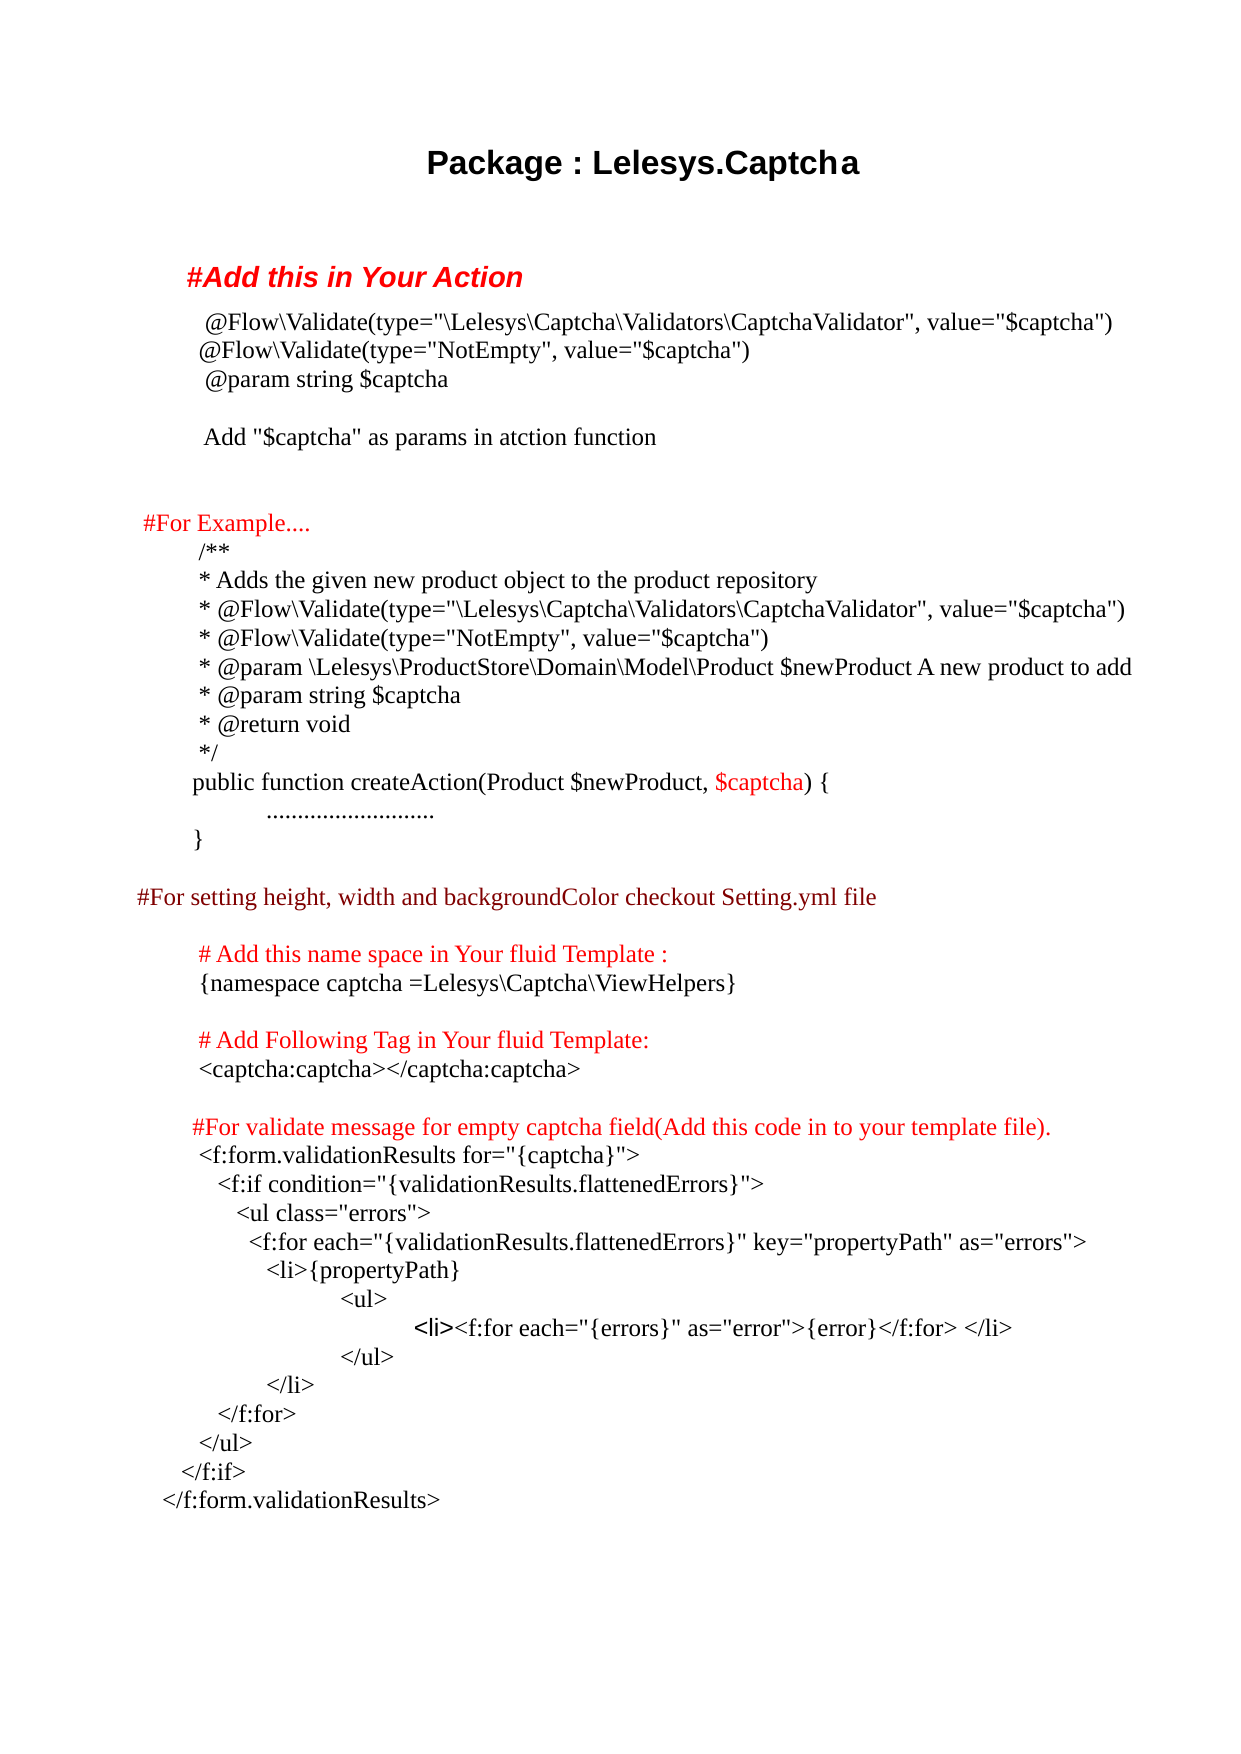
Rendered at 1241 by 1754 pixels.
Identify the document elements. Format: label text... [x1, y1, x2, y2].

text #For setting height, width and backgroundColor checkout Setting.yml file [118, 882, 1167, 910]
subtitle #Add this in Your Action [118, 261, 1167, 294]
text <li>{propertyPath} [118, 1255, 1167, 1284]
text <li><f:for each="{errors}" as="error">{error}</f:for> </li> [118, 1313, 1167, 1342]
text @Flow\Validate(type="NotEmpty", value="$captcha") [118, 335, 1167, 364]
text } [118, 824, 1167, 853]
text # Add Following Tag in Your fluid Template: [118, 1025, 1167, 1054]
text * @param \Lelesys\ProductStore\Domain\Model\Product $newProduct A new product to add [118, 652, 1167, 680]
text @Flow\Validate(type="\Lelesys\Captcha\Validators\CaptchaValidator", value="$captcha") [118, 307, 1167, 335]
text # Add this name space in Your fluid Template : [118, 939, 1167, 968]
text </li> [118, 1370, 1167, 1399]
text public function createAction(Product $newProduct, $captcha) { [118, 767, 1167, 795]
text #For Example.... [118, 508, 1167, 537]
text <f:for each="{validationResults.flattenedErrors}" key="propertyPath" as="errors"> [118, 1227, 1167, 1255]
text <ul> [118, 1284, 1167, 1313]
text {namespace captcha =Lelesys\Captcha\ViewHelpers} [118, 968, 1167, 997]
text <ul class="errors"> [118, 1198, 1167, 1227]
text </f:if> [118, 1457, 1167, 1485]
text * @param string $captcha [118, 680, 1167, 709]
text Add "$captcha" as params in atction function [118, 422, 1167, 450]
subtitle Package : Lelesys.Captch a [118, 143, 1167, 182]
text <captcha:captcha></captcha:captcha> [118, 1054, 1167, 1083]
text ........................... [118, 795, 1218, 824]
text <f:if condition="{validationResults.flattenedErrors}"> [118, 1169, 1167, 1198]
text <f:form.validationResults for="{captcha}"> [118, 1140, 1167, 1169]
text */ [118, 738, 1167, 767]
text @param string $captcha [118, 364, 1167, 393]
text </f:form.validationResults> [118, 1485, 1167, 1514]
text * @Flow\Validate(type="NotEmpty", value="$captcha") [118, 623, 1167, 652]
text #For validate message for empty captcha field(Add this code in to your template file). [118, 1112, 1167, 1140]
text </f:for> [118, 1399, 1167, 1428]
text * Adds the given new product object to the product repository [118, 565, 1167, 594]
text </ul> [118, 1342, 1167, 1370]
text * @return void [118, 709, 1167, 738]
text * @Flow\Validate(type="\Lelesys\Captcha\Validators\CaptchaValidator", value="$captcha") [118, 594, 1167, 623]
text /** [118, 537, 1167, 565]
text </ul> [118, 1428, 1167, 1457]
